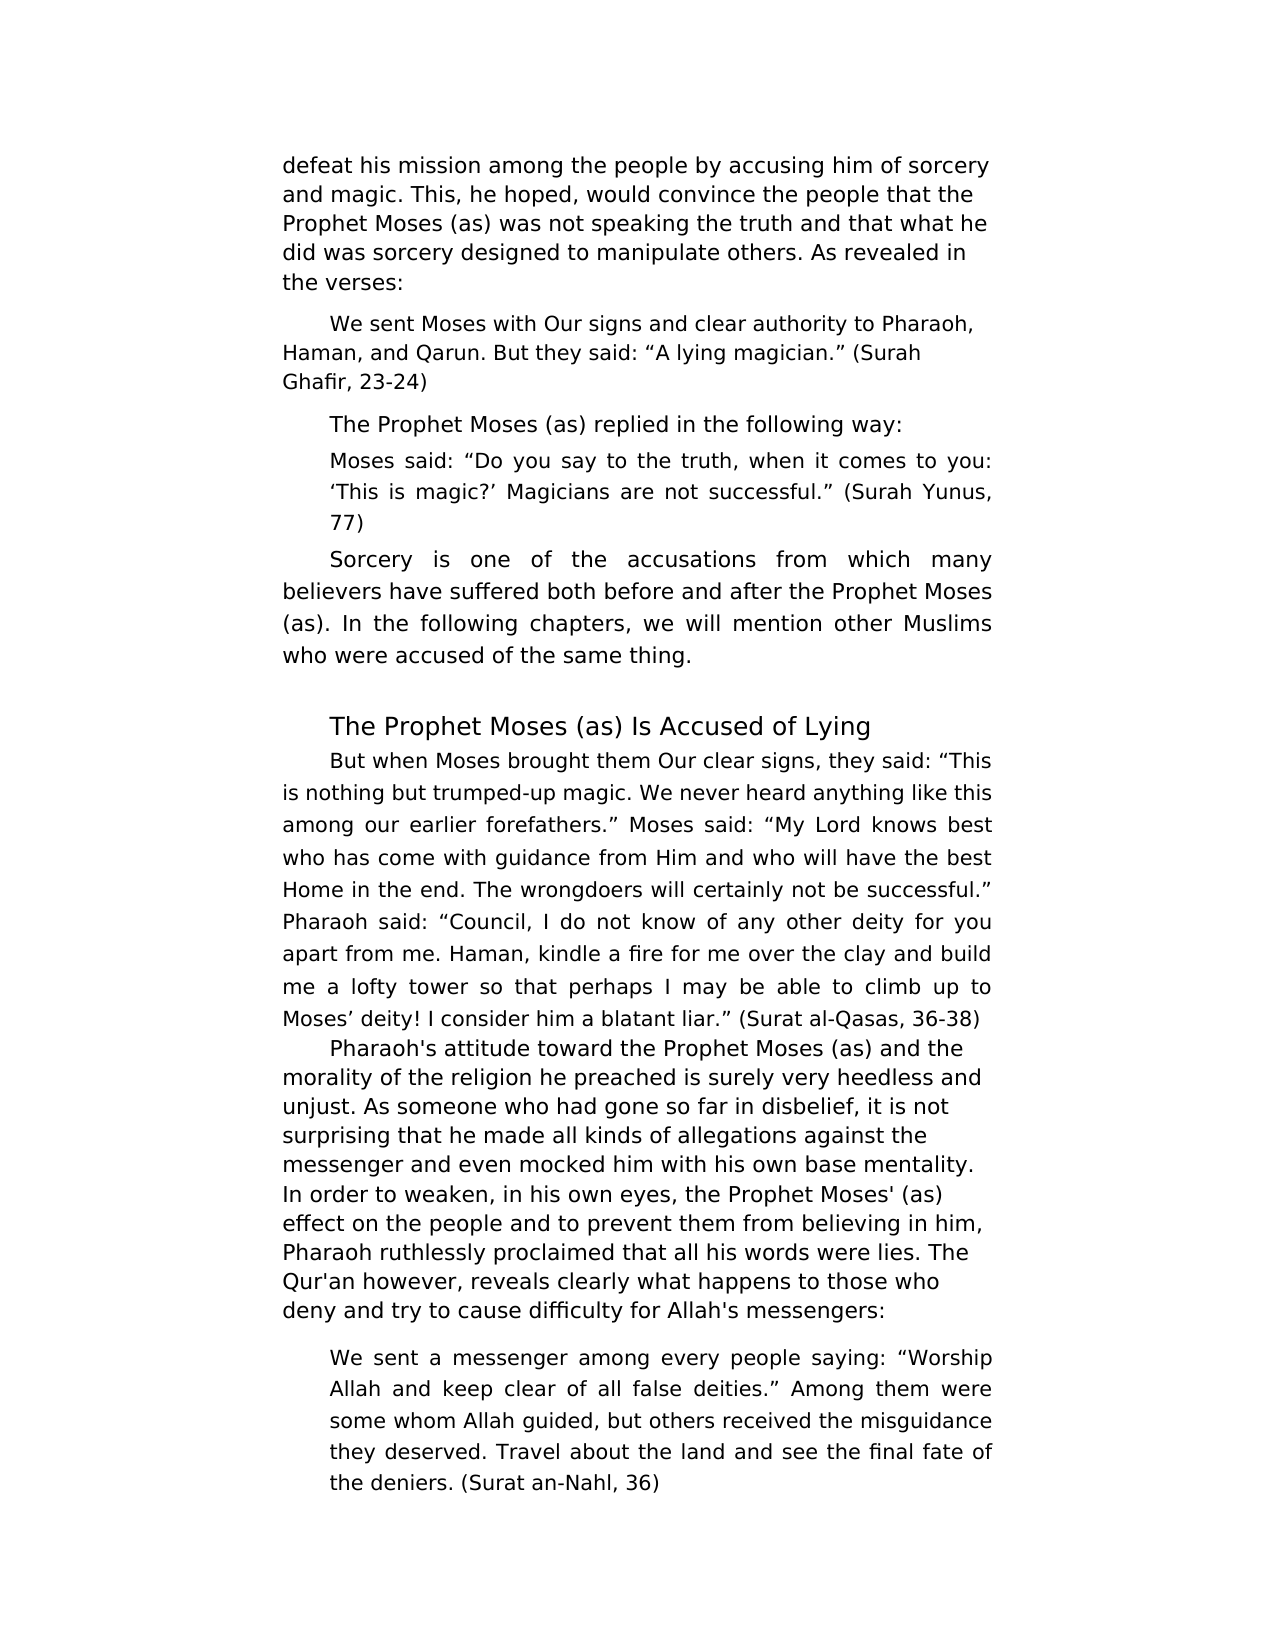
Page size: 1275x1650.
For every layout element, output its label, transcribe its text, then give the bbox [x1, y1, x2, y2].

text Pharaoh's attitude toward the Prophet Moses (as) and the morality of the religion he preached is surely very heedless and unjust. As someone who had gone so far in disbelief, it is not surprising that he made all kinds of allegations against the messenger and even mocked him with his own base mentality. In order to weaken, in his own eyes, the Prophet Moses' (as) effect on the people and to prevent them from believing in him, Pharaoh ruthlessly proclaimed that all his words were lies. The Qur'an however, reveals clearly what happens to those who deny and try to cause difficulty for Allah's messengers: [282, 1033, 993, 1324]
text defeat his mission among the people by accusing him of sorcery and magic. This, he hoped, would convince the people that the Prophet Moses (as) was not speaking the truth and that what he did was sorcery designed to manipulate others. As revealed in the verses: [282, 150, 993, 296]
text Moses said: “Do you say to the truth, when it comes to you: ‘This is magic?’ Magicians are not successful.” (Surah Yunus, 77) [329, 443, 993, 537]
text But when Moses brought them Our clear signs, they said: “This is nothing but trumped-up magic. We never heard anything like this among our earlier forefathers.” Moses said: “My Lord knows best who has come with guidance from Him and who will have the best Home in the end. The wrongdoers will certainly not be successful.” Pharaoh said: “Council, I do not know of any other deity for you apart from me. Haman, kindle a fire for me over the clay and build me a lofty tower so that perhaps I may be able to climb up to Moses’ deity! I consider him a blatant liar.” (Surat al-Qasas, 36-38) [282, 742, 993, 1033]
text We sent a messenger among every people saying: “Worship Allah and keep clear of all false deities.” Among them were some whom Allah guided, but others received the misguidance they deserved. Travel about the land and see the final fate of the deniers. (Surat an-Nahl, 36) [329, 1341, 993, 1497]
text The Prophet Moses (as) replied in the following way: [282, 407, 993, 439]
text We sent Moses with Our signs and clear authority to Pharaoh, Haman, and Qarun. But they said: “A lying magician.” (Surah Ghafir, 23-24) [282, 308, 993, 395]
text Sorcery is one of the accusations from which many believers have suffered both before and after the Prophet Moses (as). In the following chapters, we will mention other Muslims who were accused of the same thing. [282, 541, 993, 670]
text The Prophet Moses (as) Is Accused of Lying [282, 710, 993, 742]
